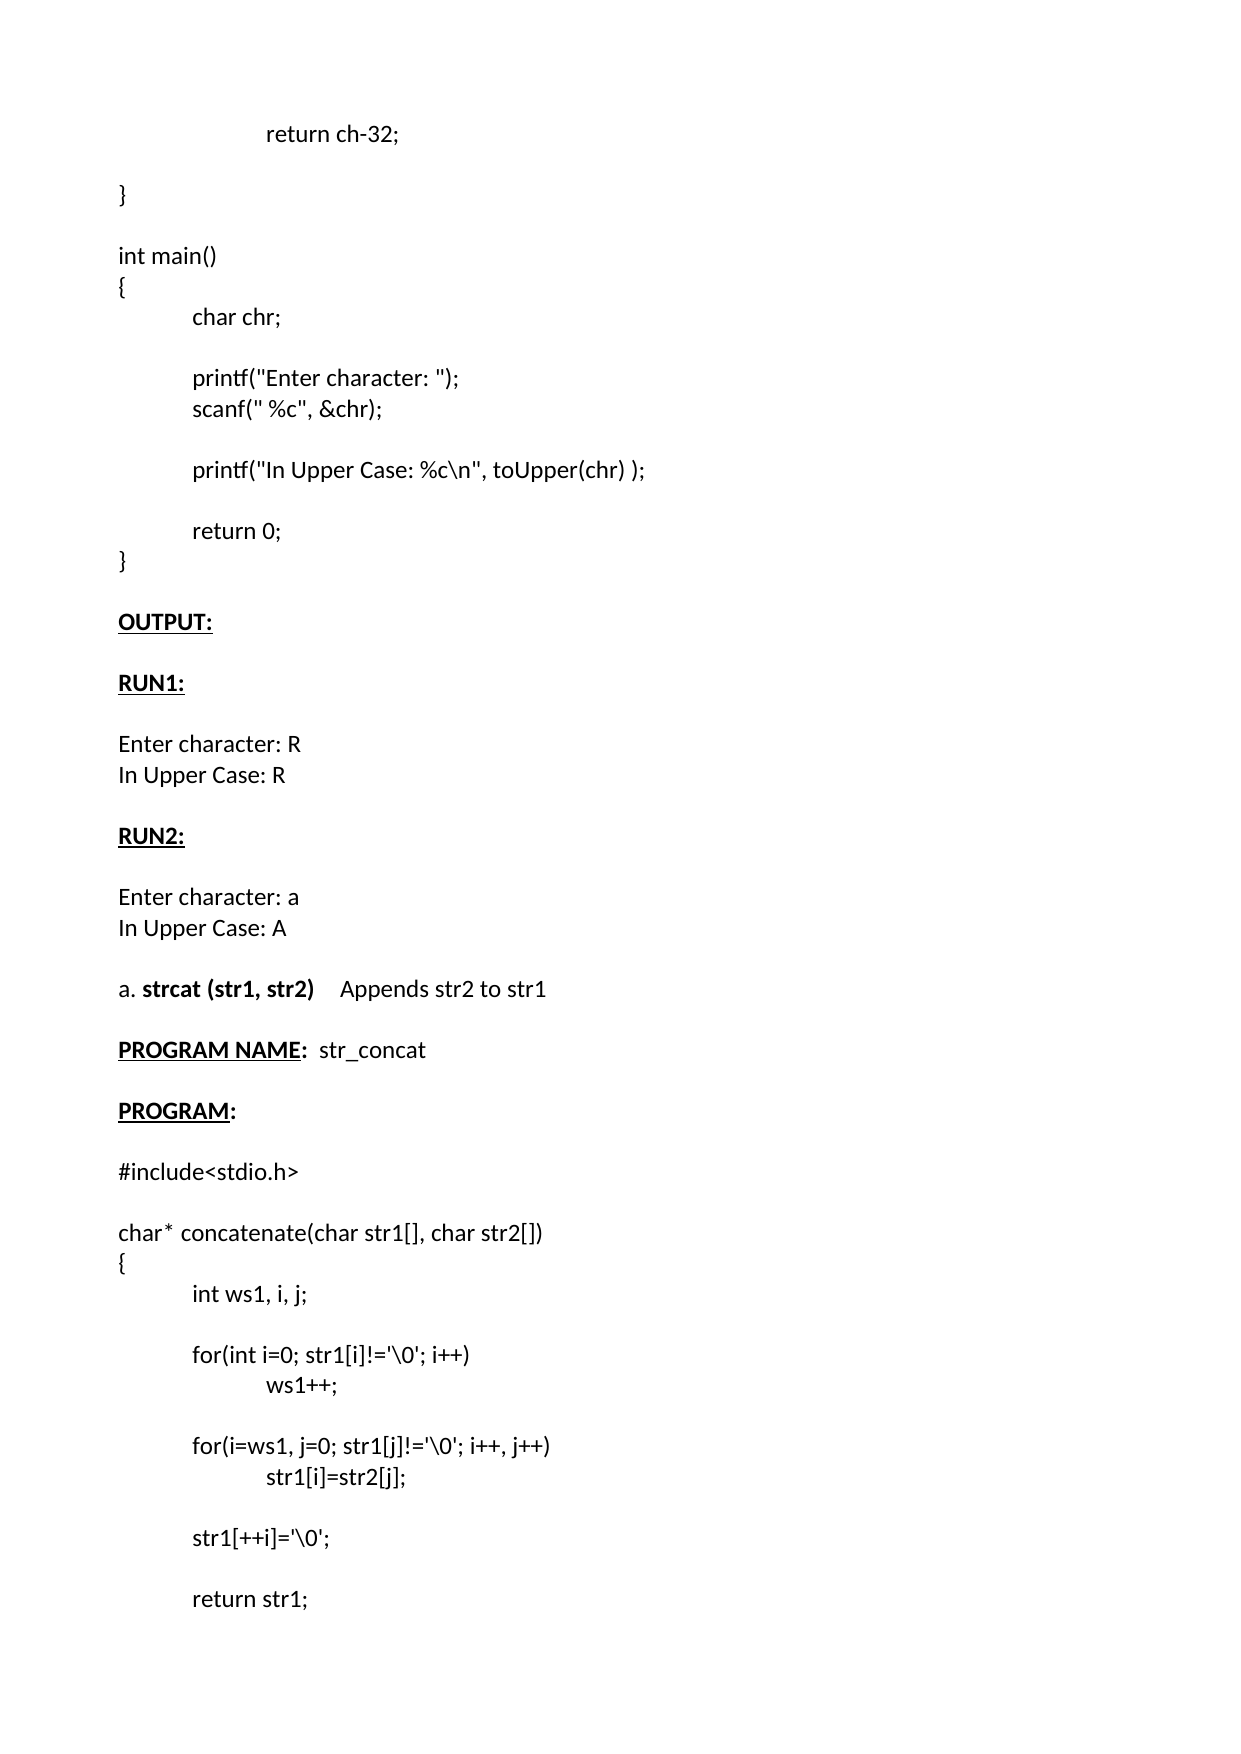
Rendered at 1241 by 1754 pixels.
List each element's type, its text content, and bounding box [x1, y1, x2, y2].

text scanf(" %c", &chr); [118, 393, 1122, 423]
text for(i=ws1, j=0; str1[j]!='\0'; i++, j++) [118, 1431, 1122, 1461]
text PROGRAM NAME: str_concat [118, 1034, 1122, 1064]
text int ws1, i, j; [118, 1278, 1122, 1308]
text In Upper Case: A [118, 912, 1122, 942]
text printf("Enter character: "); [118, 362, 1122, 393]
text { [118, 1247, 1122, 1278]
text OUTPUT: [118, 606, 1122, 637]
text return ch-32; [118, 118, 1122, 149]
text str1[i]=str2[j]; [118, 1461, 1122, 1492]
text a. strcat (str1, str2) Appends str2 to str1 [118, 973, 1122, 1003]
text return str1; [118, 1583, 1122, 1614]
text RUN2: [118, 820, 1122, 851]
text char* concatenate(char str1[], char str2[]) [118, 1217, 1122, 1247]
text char chr; [118, 301, 1122, 332]
text for(int i=0; str1[i]!='\0'; i++) [118, 1339, 1122, 1369]
text Enter character: R [118, 728, 1122, 759]
text Enter character: a [118, 881, 1122, 912]
text str1[++i]='\0'; [118, 1522, 1122, 1553]
text { [118, 271, 1122, 301]
text return 0; [118, 515, 1122, 545]
text } [118, 179, 1122, 210]
text #include<stdio.h> [118, 1156, 1122, 1186]
text In Upper Case: R [118, 759, 1122, 789]
text ws1++; [118, 1369, 1122, 1400]
text } [118, 545, 1122, 576]
text RUN1: [118, 667, 1122, 698]
text int main() [118, 240, 1122, 271]
text PROGRAM: [118, 1095, 1122, 1125]
text printf("In Upper Case: %c\n", toUpper(chr) ); [118, 454, 1122, 484]
